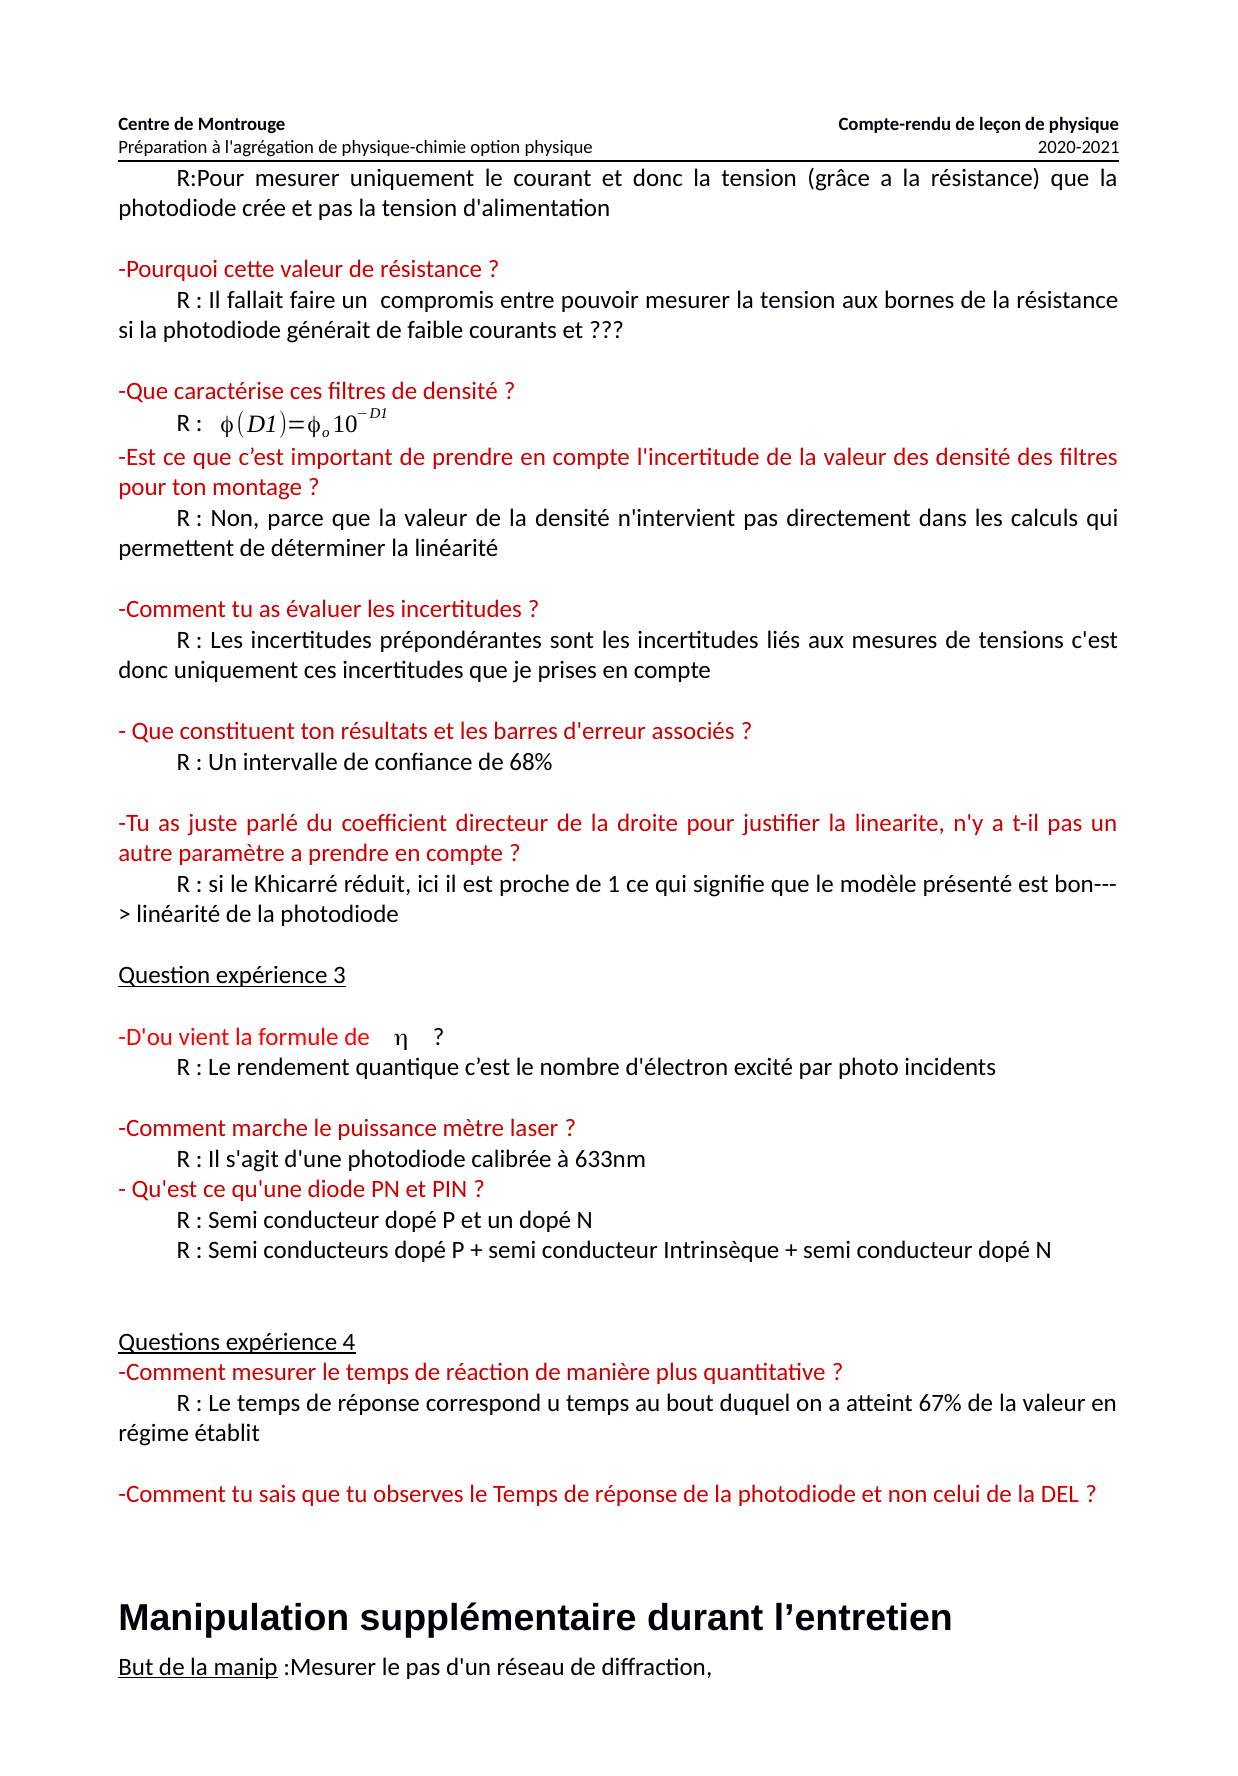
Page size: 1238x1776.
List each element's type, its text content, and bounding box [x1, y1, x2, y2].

text -Tu as juste parlé du coefficient directeur de la droite pour justifier la linearite, n'y a t-il pas un autre paramètre a prendre en compte ? [118, 807, 1119, 868]
text R : Les incertitudes prépondérantes sont les incertitudes liés aux mesures de tensions c'est donc uniquement ces incertitudes que je prises en compte [118, 624, 1119, 685]
text R : Il s'agit d'une photodiode calibrée à 633nm [118, 1143, 1119, 1173]
text Question expérience 3 [118, 959, 1119, 990]
text R : Le temps de réponse correspond u temps au bout duquel on a atteint 67% de la valeur en régime établit [118, 1387, 1119, 1448]
text R:Pour mesurer uniquement le courant et donc la tension (grâce a la résistance) que la photodiode crée et pas la tension d'alimentation [118, 162, 1119, 223]
text -Comment tu as évaluer les incertitudes ? [118, 593, 1119, 624]
text -Pourquoi cette valeur de résistance ? [118, 253, 1119, 284]
text - Qu'est ce qu'une diode PN et PIN ? [118, 1173, 1119, 1204]
text - Que constituent ton résultats et les barres d'erreur associés ? [118, 715, 1119, 746]
text R : si le Khicarré réduit, ici il est proche de 1 ce qui signifie que le modèle présenté est bon---> linéarité de la photodiode [118, 868, 1119, 929]
text Questions expérience 4 [118, 1326, 1119, 1356]
text R : [118, 406, 1119, 441]
text But de la manip :Mesurer le pas d'un réseau de diffraction, [118, 1651, 1119, 1681]
text R : Le rendement quantique c’est le nombre d'électron excité par photo incidents [118, 1051, 1119, 1082]
text R : Un intervalle de confiance de 68% [118, 746, 1119, 776]
text -Est ce que c’est important de prendre en compte l'incertitude de la valeur des densité des filtres pour ton montage ? [118, 441, 1119, 502]
text -D'ou vient la formule de ? [118, 1021, 1119, 1051]
text -Que caractérise ces filtres de densité ? [118, 375, 1119, 406]
text -Comment marche le puissance mètre laser ? [118, 1112, 1119, 1143]
text R : Il fallait faire un compromis entre pouvoir mesurer la tension aux bornes de la résistance si la photodiode générait de faible courants et ??? [118, 284, 1119, 345]
text R : Non, parce que la valeur de la densité n'intervient pas directement dans les calculs qui permettent de déterminer la linéarité [118, 502, 1119, 563]
text R : Semi conducteur dopé P et un dopé N [118, 1204, 1119, 1234]
text -Comment mesurer le temps de réaction de manière plus quantitative ? [118, 1356, 1119, 1387]
text R : Semi conducteurs dopé P + semi conducteur Intrinsèque + semi conducteur dopé N [118, 1234, 1119, 1265]
subtitle Manipulation supplémentaire durant l’entretien [118, 1595, 1119, 1638]
text -Comment tu sais que tu observes le Temps de réponse de la photodiode et non celui de la DEL ? [118, 1478, 1119, 1509]
